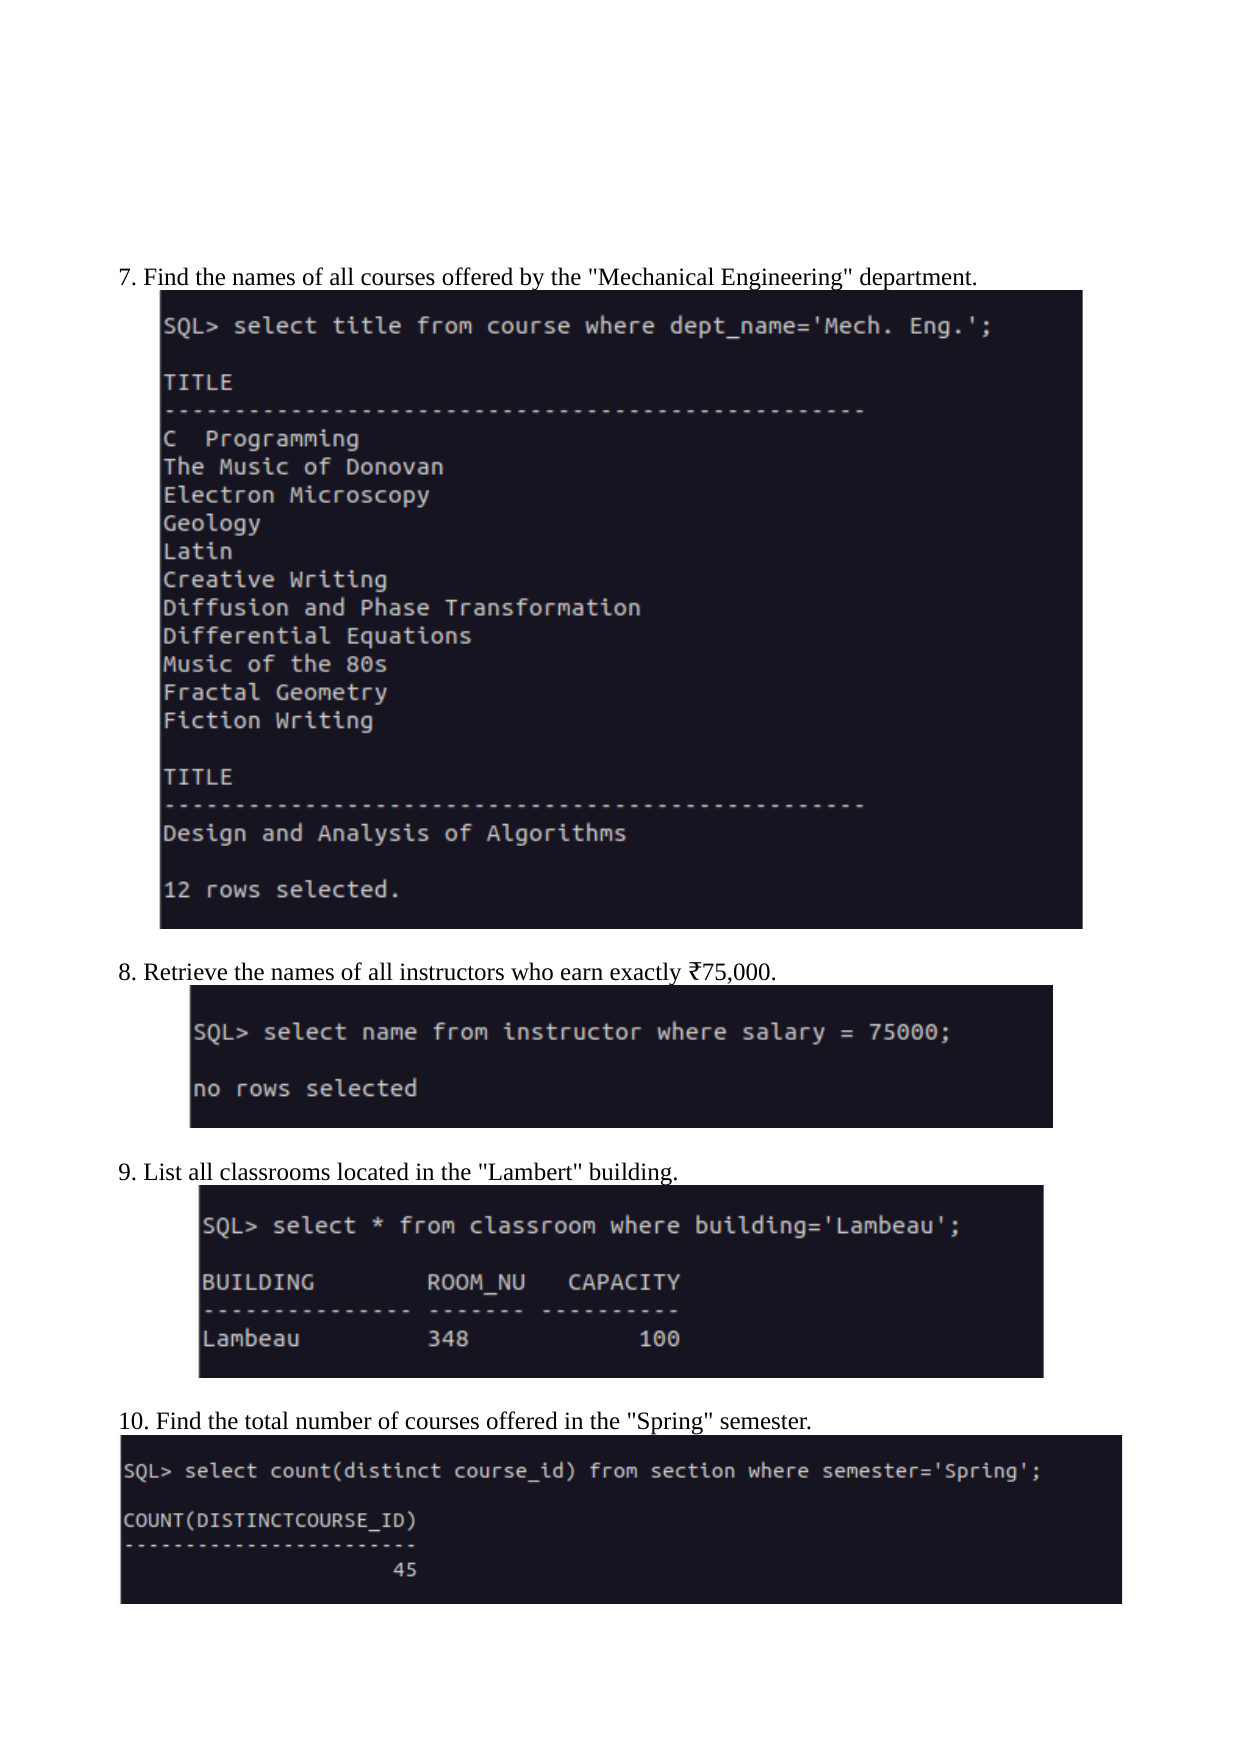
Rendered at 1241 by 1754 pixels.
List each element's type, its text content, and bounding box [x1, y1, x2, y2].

text 8. Retrieve the names of all instructors who earn exactly ₹75,000. [118, 957, 1122, 986]
text 9. List all classrooms located in the "Lambert" building. [118, 1157, 1122, 1185]
picture [196, 1185, 1044, 1378]
picture [157, 290, 1083, 929]
text 7. Find the names of all courses offered by the "Mechanical Engineering" department. [118, 262, 1122, 291]
picture [118, 1435, 1123, 1604]
picture [187, 985, 1053, 1128]
text 10. Find the total number of courses offered in the "Spring" semester. [118, 1406, 1122, 1435]
